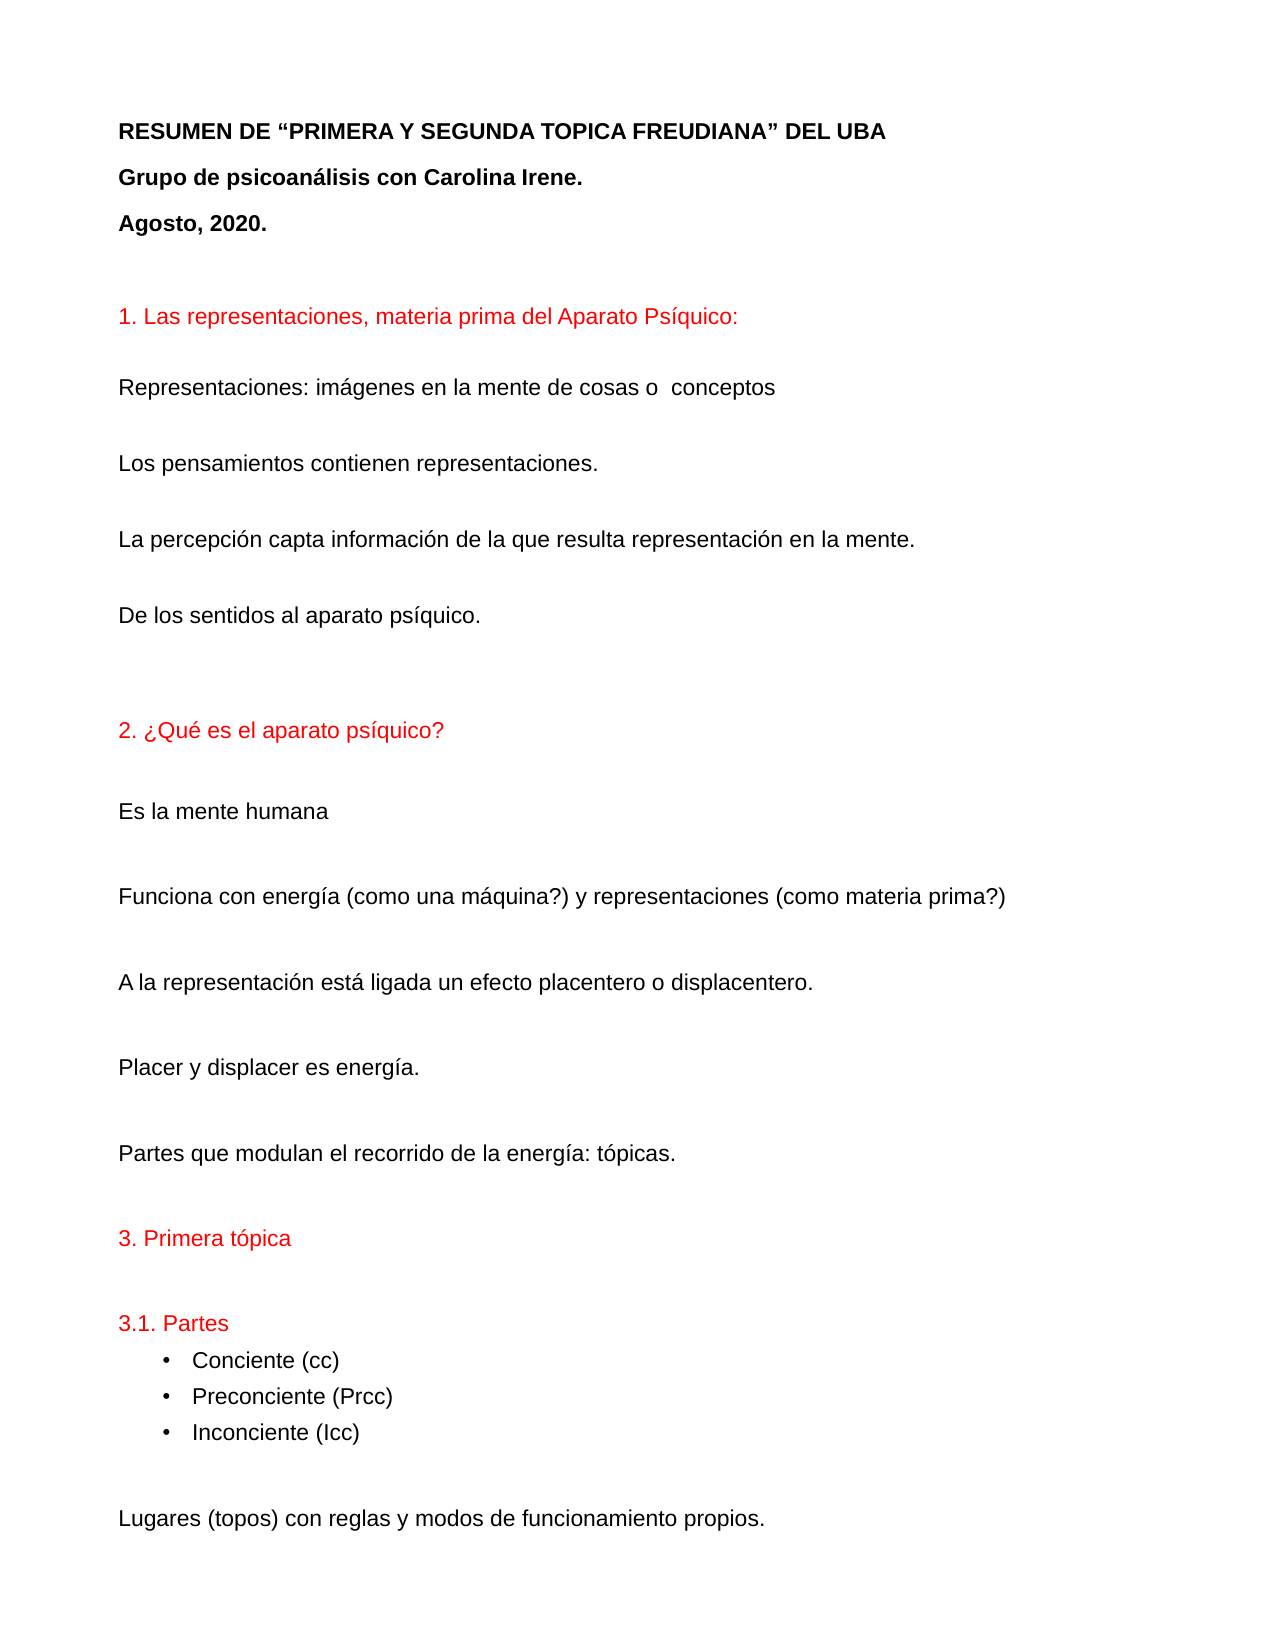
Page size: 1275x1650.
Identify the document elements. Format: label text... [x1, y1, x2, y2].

text Representaciones: imágenes en la mente de cosas o conceptos [118, 374, 1157, 400]
text De los sentidos al aparato psíquico. [118, 602, 1157, 628]
text Es la mente humana [118, 798, 1157, 824]
text Agosto, 2020. [118, 210, 1157, 237]
list Inconciente (Icc) [162, 1419, 1157, 1446]
list Conciente (cc) [162, 1347, 1157, 1373]
text Grupo de psicoanálisis con Carolina Irene. [118, 164, 1157, 191]
text Partes que modulan el recorrido de la energía: tópicas. [118, 1139, 1157, 1166]
text RESUMEN DE “PRIMERA Y SEGUNDA TOPICA FREUDIANA” DEL UBA [118, 118, 1157, 144]
list Preconciente (Prcc) [162, 1383, 1157, 1409]
text Los pensamientos contienen representaciones. [118, 450, 1157, 476]
text 3.1. Partes [118, 1310, 1157, 1337]
text La percepción capta información de la que resulta representación en la mente. [118, 526, 1157, 552]
text Placer y displacer es energía. [118, 1054, 1157, 1080]
text 2. ¿Qué es el aparato psíquico? [118, 717, 1157, 743]
text Lugares (topos) con reglas y modos de funcionamiento propios. [118, 1505, 1157, 1531]
text 3. Primera tópica [118, 1225, 1157, 1251]
text Funciona con energía (como una máquina?) y representaciones (como materia prima?) [118, 883, 1157, 909]
text A la representación está ligada un efecto placentero o displacentero. [118, 969, 1157, 995]
text 1. Las representaciones, materia prima del Aparato Psíquico: [118, 303, 1157, 329]
